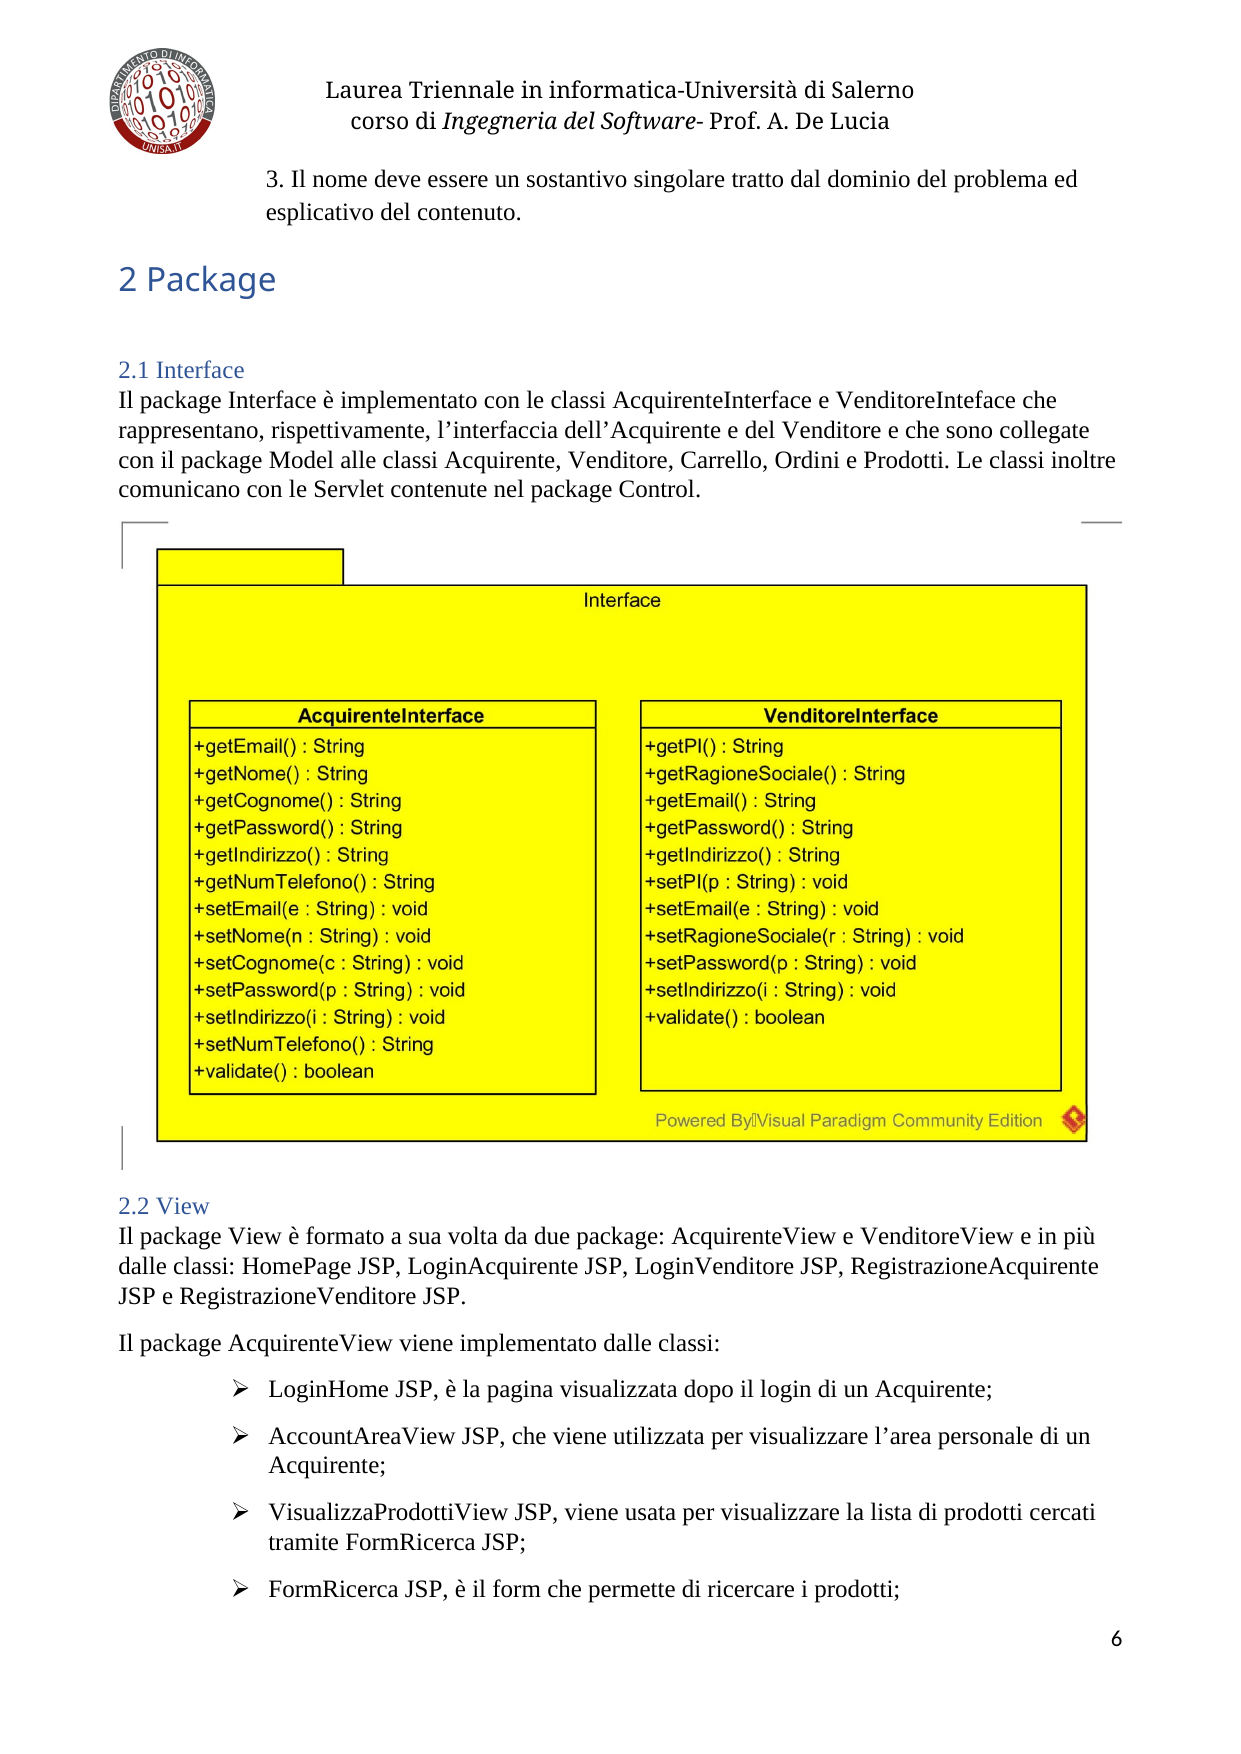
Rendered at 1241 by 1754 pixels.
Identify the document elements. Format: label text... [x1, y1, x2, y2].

subtitle 2.1 Interface [118, 355, 1122, 384]
text 3. Il nome deve essere un sostantivo singolare tratto dal dominio del problema ed esplicativo del contenuto. [266, 164, 1122, 226]
list LoginHome JSP, è la pagina visualizzata dopo il login di un Acquirente; [231, 1374, 1122, 1403]
list AccountAreaView JSP, che viene utilizzata per visualizzare l’area personale di un Acquirente; [231, 1421, 1122, 1479]
text Il package Interface è implementato con le classi AcquirenteInterface e VenditoreInteface che rappresentano, rispettivamente, l’interfaccia dell’Acquirente e del Venditore e che sono collegate con il package Model alle classi Acquirente, Venditore, Carrello, Ordini e Prodotti. Le classi inoltre comunicano con le Servlet contenute nel package Control. [118, 385, 1122, 503]
subtitle 2 Package [118, 255, 1122, 301]
text Il package View è formato a sua volta da due package: AcquirenteView e VenditoreView e in più dalle classi: HomePage JSP, LoginAcquirente JSP, LoginVenditore JSP, RegistrazioneAcquirente JSP e RegistrazioneVenditore JSP. [118, 1221, 1122, 1310]
list VisualizzaProdottiView JSP, viene usata per visualizzare la lista di prodotti cercati tramite FormRicerca JSP; [231, 1497, 1122, 1556]
text Il package AcquirenteView viene implementato dalle classi: [118, 1328, 1122, 1356]
subtitle 2.2 View [118, 1191, 1122, 1220]
list FormRicerca JSP, è il form che permette di ricercare i prodotti; [231, 1574, 1122, 1602]
